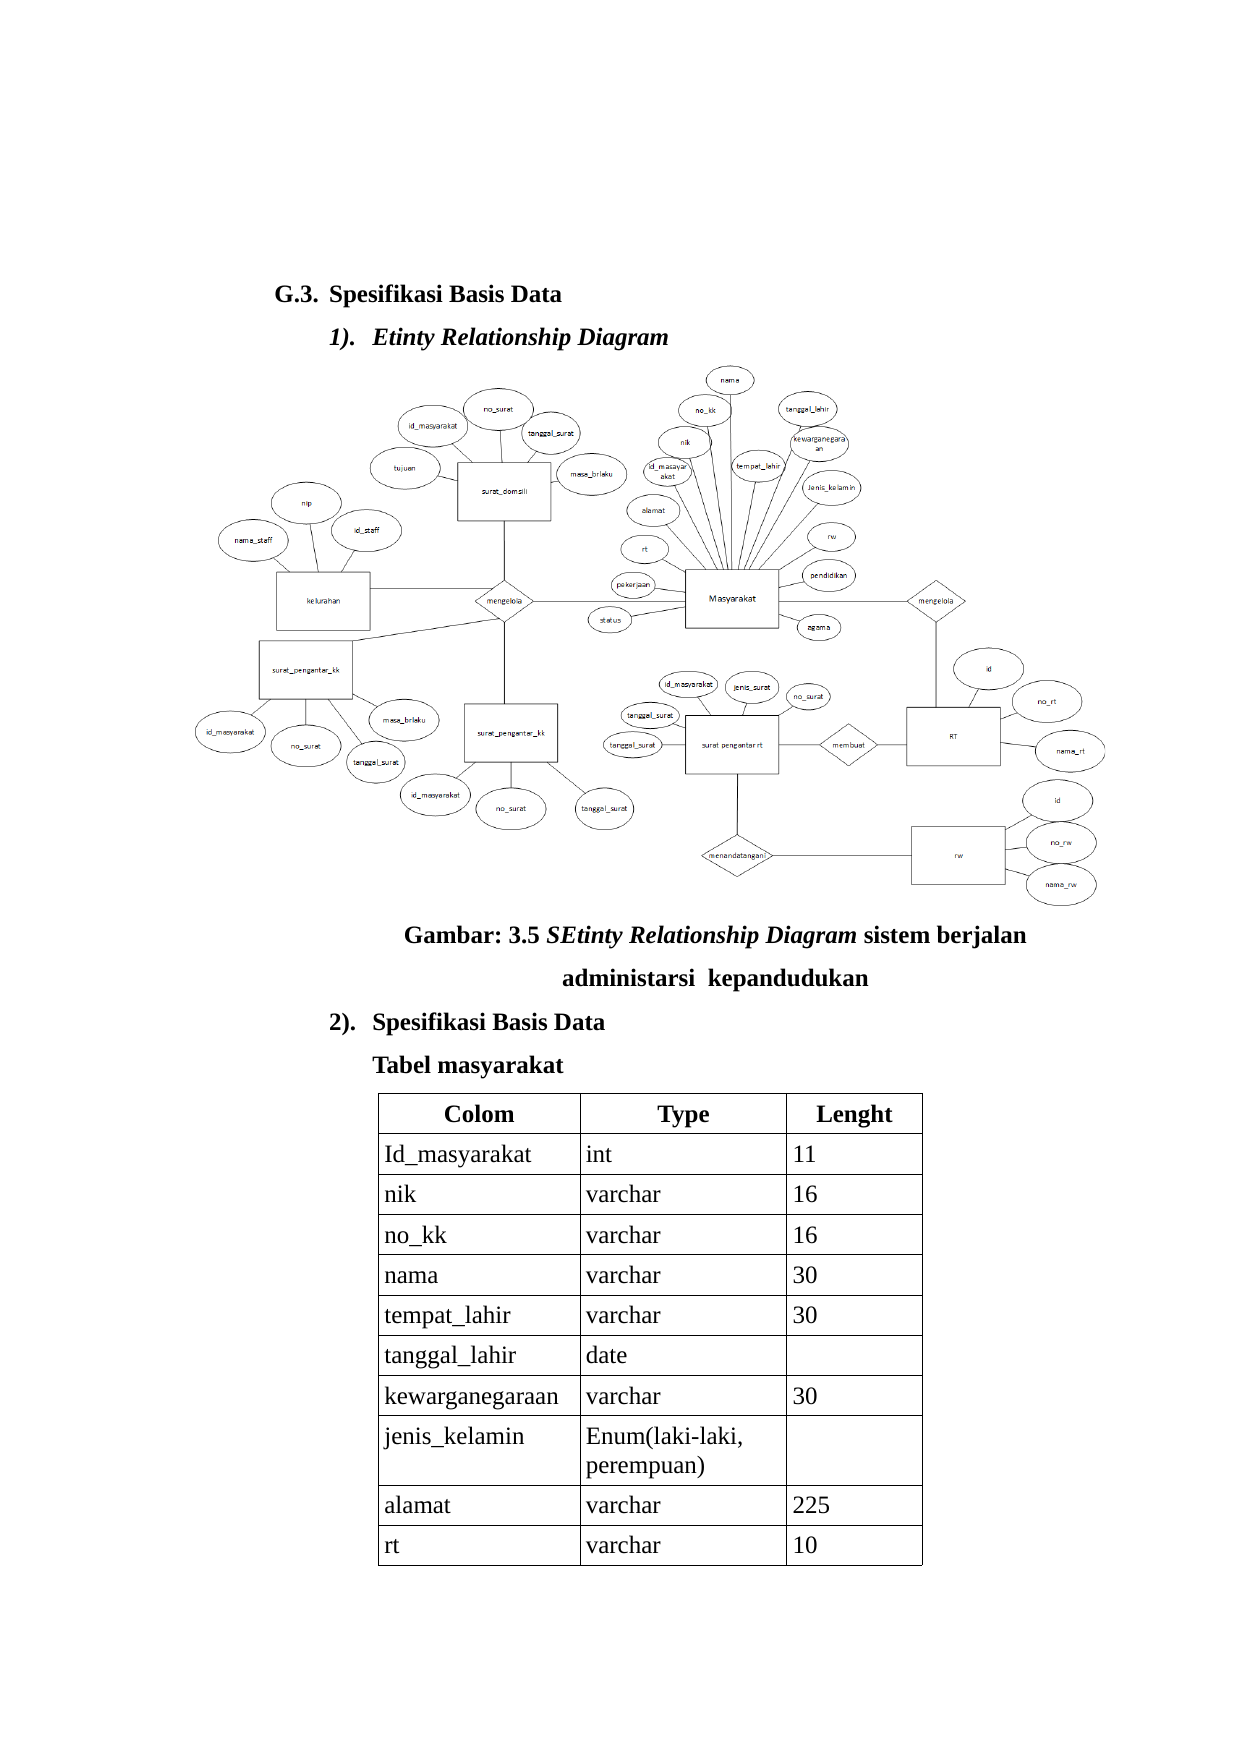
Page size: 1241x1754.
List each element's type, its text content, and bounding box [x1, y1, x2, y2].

list Spesifikasi Basis Data [329, 1007, 1063, 1035]
table_cell jenis_kelamin [379, 1416, 580, 1484]
table_cell 225 [787, 1486, 922, 1525]
table_cell no_kk [379, 1215, 580, 1254]
list Etinty Relationship Diagram [329, 322, 1063, 351]
table_cell varchar [581, 1486, 786, 1525]
list Gambar: 3.5 SEtinty Relationship Diagram sistem berjalan administarsi kepandudukan [330, 906, 1063, 992]
list Spesifikasi Basis Data [274, 279, 1063, 308]
table_cell varchar [581, 1215, 786, 1254]
table_cell varchar [581, 1376, 786, 1415]
list Tabel masyarakat [329, 1050, 1063, 1078]
table_cell varchar [581, 1255, 786, 1294]
table_cell varchar [581, 1526, 786, 1565]
table_cell [787, 1336, 922, 1375]
table_cell tempat_lahir [379, 1296, 580, 1335]
table_cell varchar [581, 1296, 786, 1335]
table_cell 10 [787, 1526, 922, 1565]
picture [194, 365, 1106, 906]
table_cell 30 [787, 1255, 922, 1294]
table_cell nama [379, 1255, 580, 1294]
table_cell Id_masyarakat [379, 1134, 580, 1173]
table_cell alamat [379, 1486, 580, 1525]
table_cell kewarganegaraan [379, 1376, 580, 1415]
table_cell 16 [787, 1215, 922, 1254]
table_header Colom [379, 1094, 580, 1133]
table_header Type [581, 1094, 786, 1133]
table_cell 16 [787, 1175, 922, 1214]
table_cell 30 [787, 1376, 922, 1415]
table_cell Enum(laki-laki, perempuan) [581, 1416, 786, 1484]
table_cell varchar [581, 1175, 786, 1214]
table_cell nik [379, 1175, 580, 1214]
table_cell rt [379, 1526, 580, 1565]
table_cell 30 [787, 1296, 922, 1335]
table_cell [787, 1416, 922, 1484]
table_cell tanggal_lahir [379, 1336, 580, 1375]
table_cell int [581, 1134, 786, 1173]
table_cell date [581, 1336, 786, 1375]
table_cell 11 [787, 1134, 922, 1173]
table_header Lenght [787, 1094, 922, 1133]
